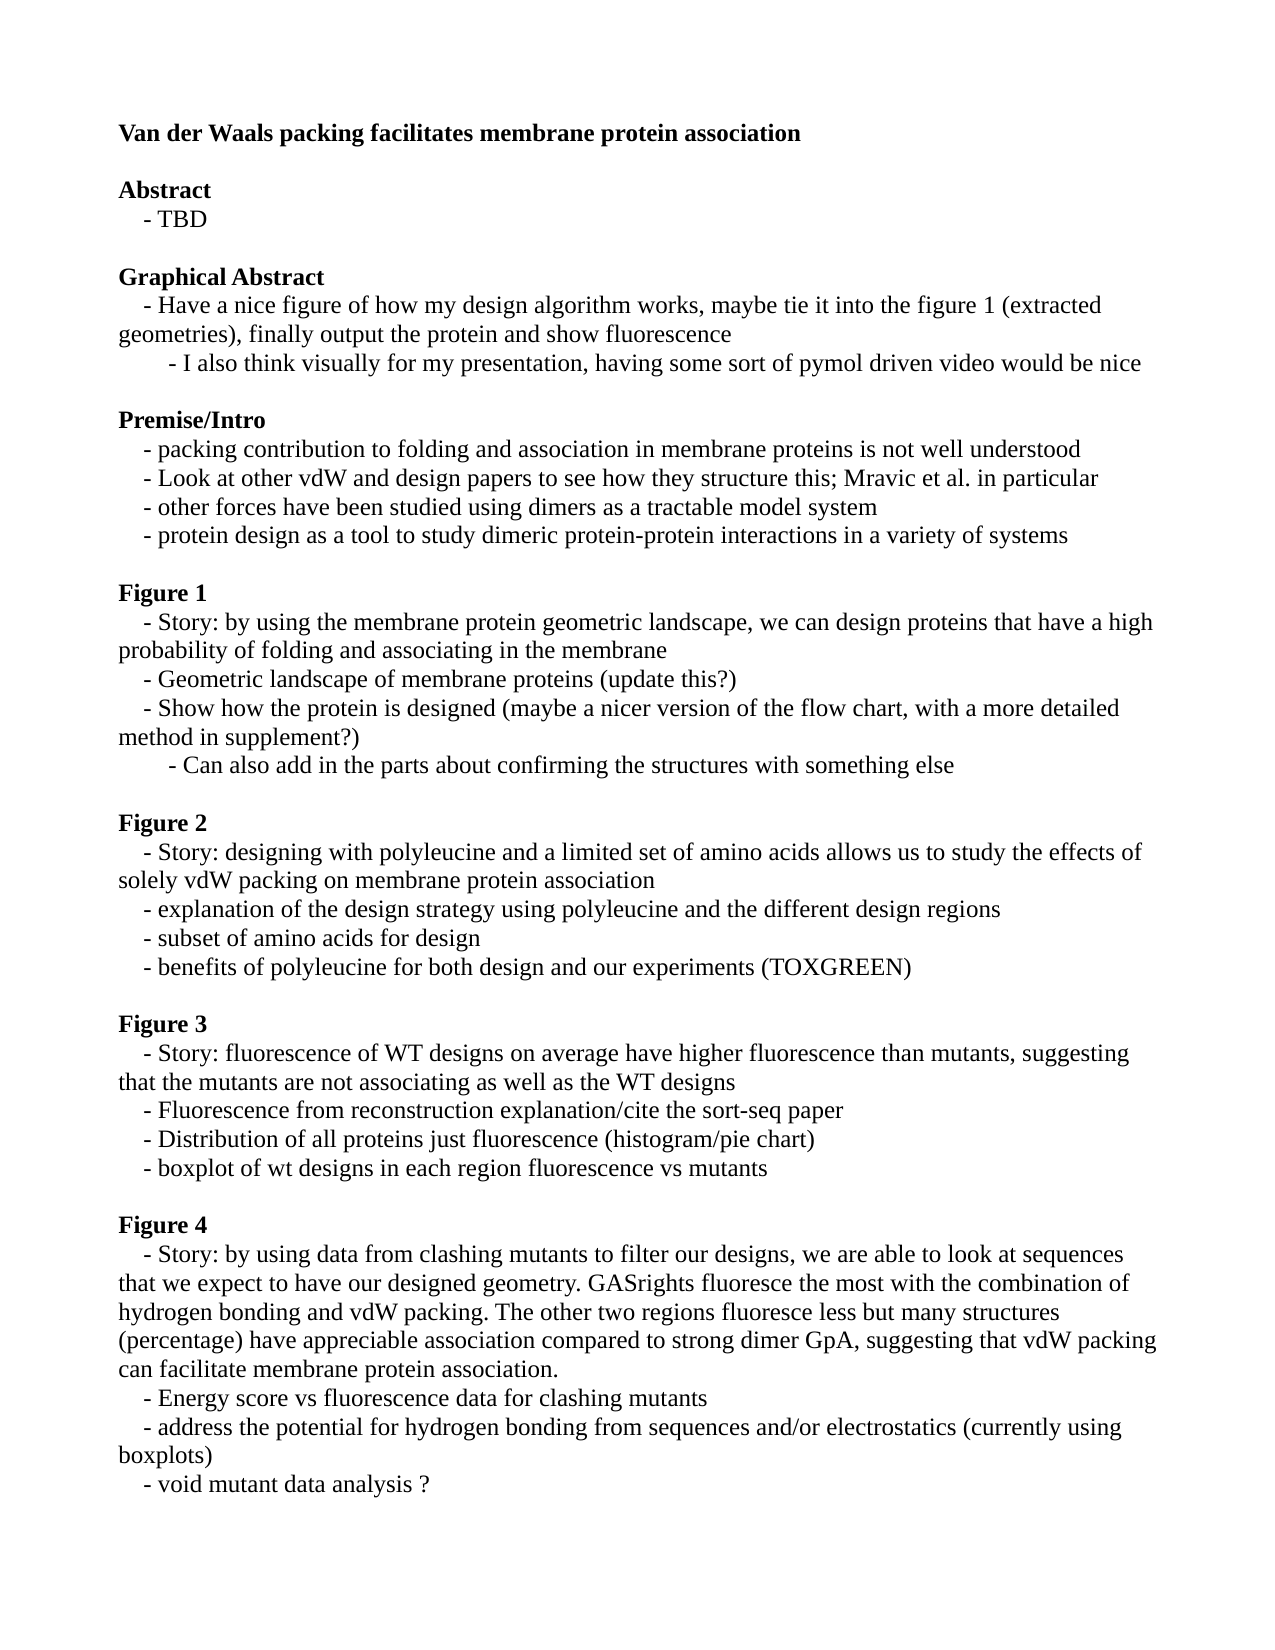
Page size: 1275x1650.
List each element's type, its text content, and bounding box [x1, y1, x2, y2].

text - I also think visually for my presentation, having some sort of pymol driven video would be nice [118, 348, 1157, 377]
text - Story: by using the membrane protein geometric landscape, we can design proteins that have a high probability of folding and associating in the membrane [118, 607, 1157, 664]
text Figure 1 [118, 578, 1157, 607]
text Figure 3 [118, 1009, 1157, 1038]
text - Show how the protein is designed (maybe a nicer version of the flow chart, with a more detailed method in supplement?) [118, 693, 1157, 751]
text - address the potential for hydrogen bonding from sequences and/or electrostatics (currently using boxplots) [118, 1412, 1157, 1469]
text - Story: by using data from clashing mutants to filter our designs, we are able to look at sequences that we expect to have our designed geometry. GASrights fluoresce the most with the combination of hydrogen bonding and vdW packing. The other two regions fluoresce less but many structures (percentage) have appreciable association compared to strong dimer GpA, suggesting that vdW packing can facilitate membrane protein association. [118, 1239, 1157, 1383]
text - other forces have been studied using dimers as a tractable model system [118, 492, 1157, 521]
text - Story: fluorescence of WT designs on average have higher fluorescence than mutants, suggesting that the mutants are not associating as well as the WT designs [118, 1038, 1157, 1096]
text - Can also add in the parts about confirming the structures with something else [118, 751, 1157, 779]
text Abstract [118, 176, 1157, 204]
text - benefits of polyleucine for both design and our experiments (TOXGREEN) [118, 952, 1157, 981]
text - Fluorescence from reconstruction explanation/cite the sort-seq paper [118, 1096, 1157, 1124]
text - Have a nice figure of how my design algorithm works, maybe tie it into the figure 1 (extracted geometries), finally output the protein and show fluorescence [118, 291, 1157, 348]
text Van der Waals packing facilitates membrane protein association [118, 118, 1157, 147]
text Figure 2 [118, 808, 1157, 837]
text Premise/Intro [118, 406, 1157, 434]
text - void mutant data analysis ? [118, 1469, 1157, 1498]
text Graphical Abstract [118, 262, 1157, 291]
text - Geometric landscape of membrane proteins (update this?) [118, 664, 1157, 693]
text - boxplot of wt designs in each region fluorescence vs mutants [118, 1153, 1157, 1182]
text - Distribution of all proteins just fluorescence (histogram/pie chart) [118, 1124, 1157, 1153]
text - Energy score vs fluorescence data for clashing mutants [118, 1383, 1157, 1412]
text - packing contribution to folding and association in membrane proteins is not well understood [118, 434, 1157, 463]
text - Look at other vdW and design papers to see how they structure this; Mravic et al. in particular [118, 463, 1157, 492]
text - subset of amino acids for design [118, 923, 1157, 952]
text - protein design as a tool to study dimeric protein-protein interactions in a variety of systems [118, 521, 1157, 549]
text - explanation of the design strategy using polyleucine and the different design regions [118, 894, 1157, 923]
text - TBD [118, 204, 1157, 233]
text - Story: designing with polyleucine and a limited set of amino acids allows us to study the effects of solely vdW packing on membrane protein association [118, 837, 1157, 894]
text Figure 4 [118, 1211, 1157, 1239]
